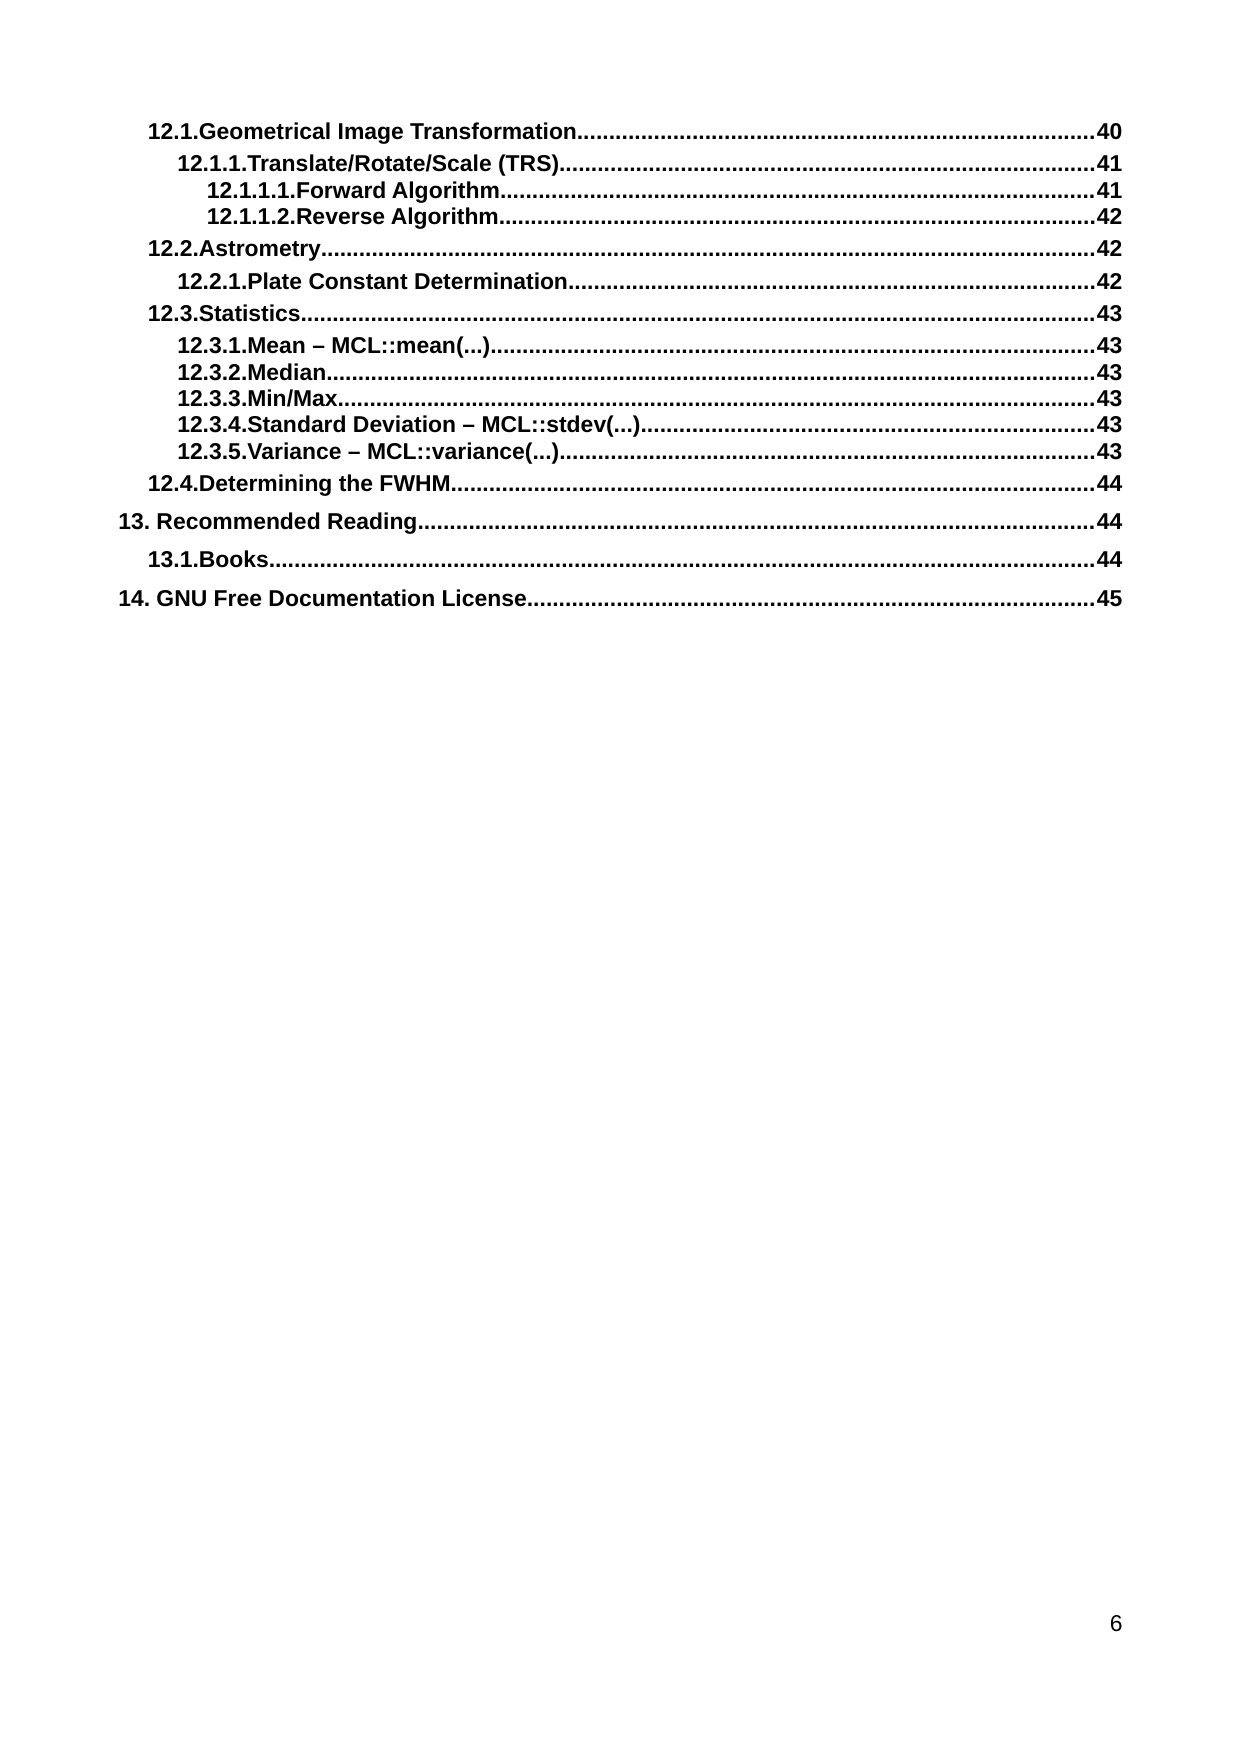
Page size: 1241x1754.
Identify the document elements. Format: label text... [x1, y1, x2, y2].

text 12.1.1.2.Reverse Algorithm 42 [207, 203, 1122, 229]
text 12.2.1.Plate Constant Determination 42 [177, 268, 1122, 294]
subtitle 12.4.Determining the FWHM 44 [118, 470, 1122, 496]
text 12.3.5.Variance – MCL::variance(...) 43 [177, 438, 1122, 464]
subtitle 13. Recommended Reading 44 [118, 508, 1122, 534]
text 12.3.3.Min/Max 43 [177, 385, 1122, 411]
text 12.3.4.Standard Deviation – MCL::stdev(...) 43 [177, 411, 1122, 438]
subtitle 14. GNU Free Documentation License 45 [118, 585, 1122, 611]
subtitle 12.2.Astrometry 42 [118, 235, 1122, 262]
text 12.1.1.1.Forward Algorithm 41 [207, 177, 1122, 203]
text 12.3.1.Mean – MCL::mean(...) 43 [177, 332, 1122, 359]
subtitle 12.1.Geometrical Image Transformation 40 [118, 118, 1122, 144]
subtitle 12.3.Statistics 43 [118, 300, 1122, 326]
subtitle 13.1.Books 44 [118, 546, 1122, 573]
text 12.3.2.Median 43 [177, 359, 1122, 385]
text 12.1.1.Translate/Rotate/Scale (TRS) 41 [177, 150, 1122, 177]
